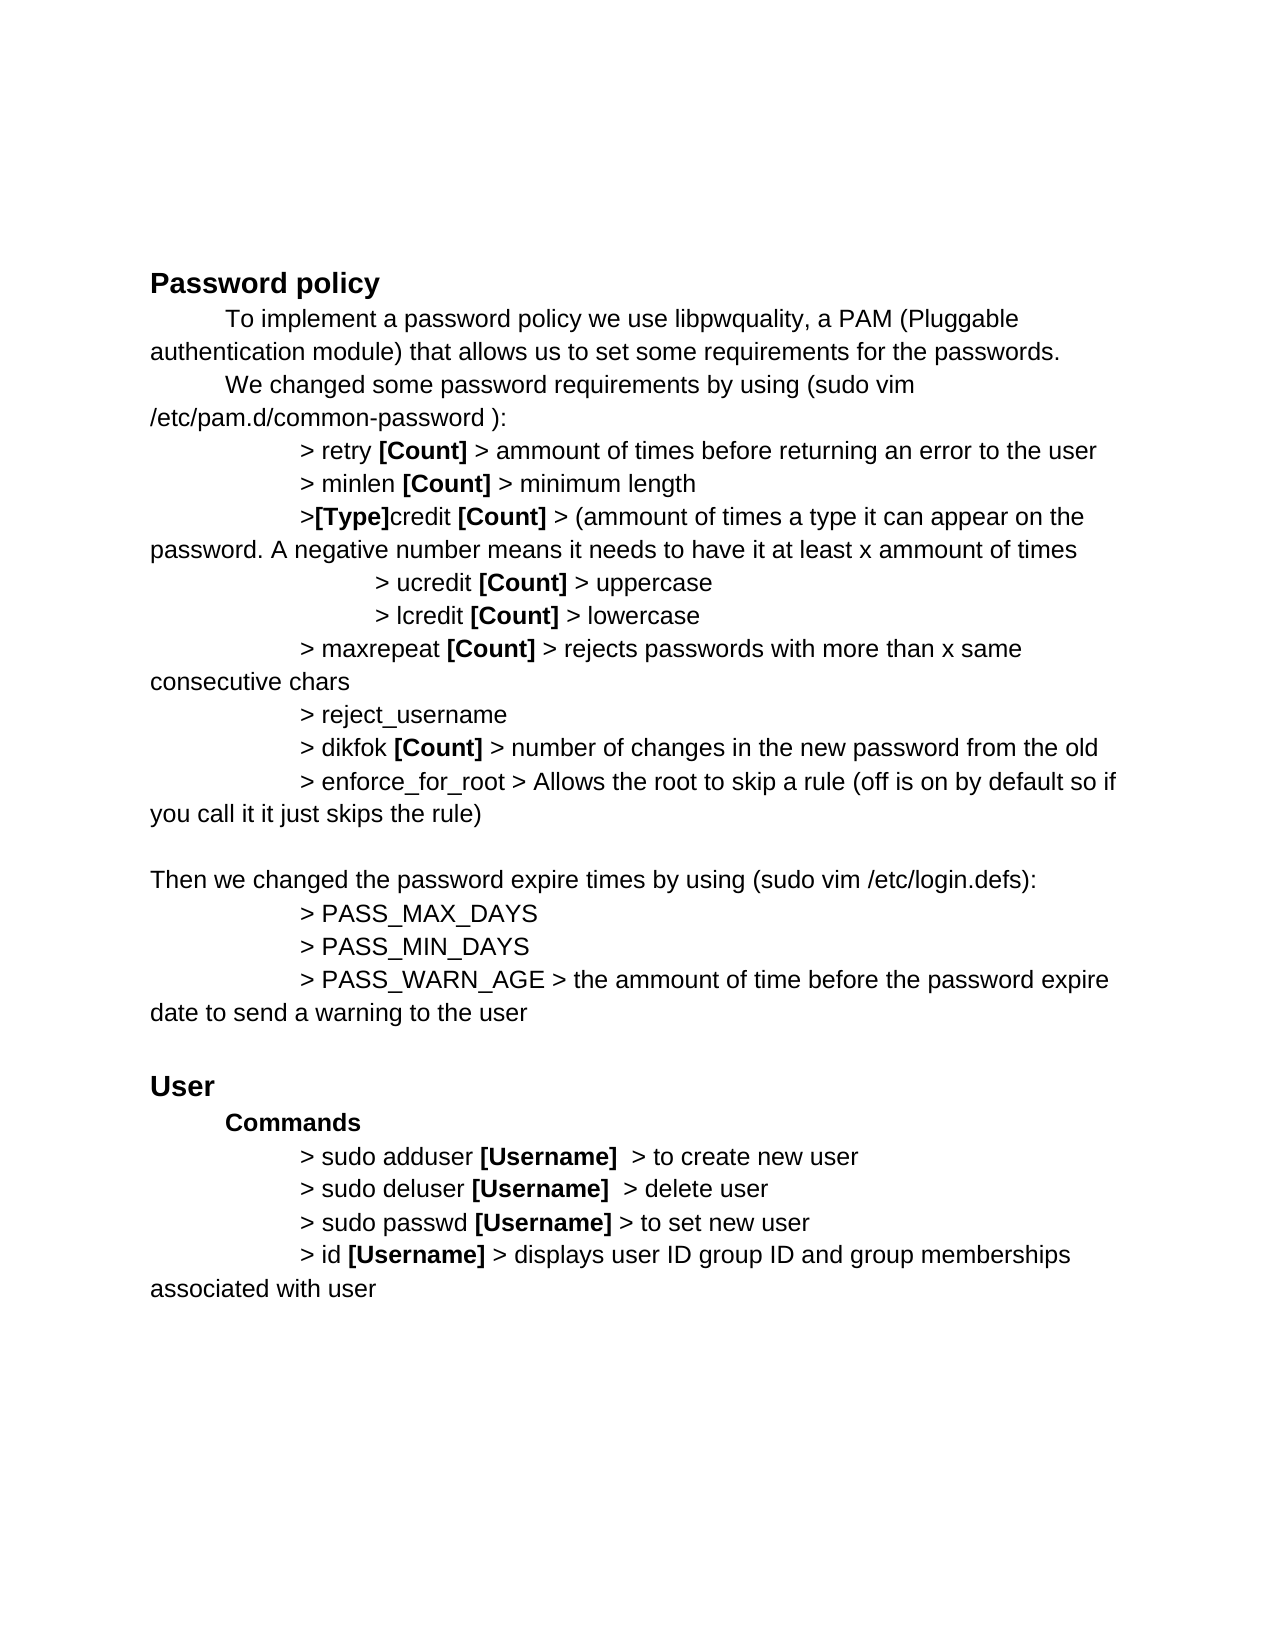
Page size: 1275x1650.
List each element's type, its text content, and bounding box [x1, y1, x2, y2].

text > sudo passwd [Username] > to set new user [150, 1207, 1125, 1236]
text > PASS_WARN_AGE > the ammount of time before the password expire date to send a warning to the user [150, 964, 1125, 1026]
text User [150, 1069, 1125, 1103]
text > retry [Count] > ammount of times before returning an error to the user [150, 436, 1125, 465]
text > PASS_MIN_DAYS [150, 932, 1125, 960]
text Password policy [150, 266, 1125, 299]
text Commands [150, 1108, 1125, 1136]
text > lcredit [Count] > lowercase [150, 601, 1125, 630]
text > maxrepeat [Count] > rejects passwords with more than x same consecutive chars [150, 634, 1125, 696]
text > PASS_MAX_DAYS [150, 898, 1125, 927]
text > sudo deluser [Username] > delete user [150, 1174, 1125, 1203]
text >[Type]credit [Count] > (ammount of times a type it can appear on the password. A negative number means it needs to have it at least x ammount of times [150, 502, 1125, 564]
text > reject_username [150, 700, 1125, 729]
text > ucredit [Count] > uppercase [150, 568, 1125, 597]
text To implement a password policy we use libpwquality, a PAM (Pluggable authentication module) that allows us to set some requirements for the passwords. [150, 304, 1125, 366]
text > id [Username] > displays user ID group ID and group memberships associated with user [150, 1241, 1125, 1302]
text > dikfok [Count] > number of changes in the new password from the old [150, 733, 1125, 762]
text We changed some password requirements by using (sudo vim /etc/pam.d/common-password ): [150, 370, 1125, 432]
text Then we changed the password expire times by using (sudo vim /etc/login.defs): [150, 866, 1125, 894]
text > minlen [Count] > minimum length [150, 469, 1125, 498]
text > sudo adduser [Username] > to create new user [150, 1141, 1125, 1170]
text > enforce_for_root > Allows the root to skip a rule (off is on by default so if you call it it just skips the rule) [150, 766, 1125, 828]
